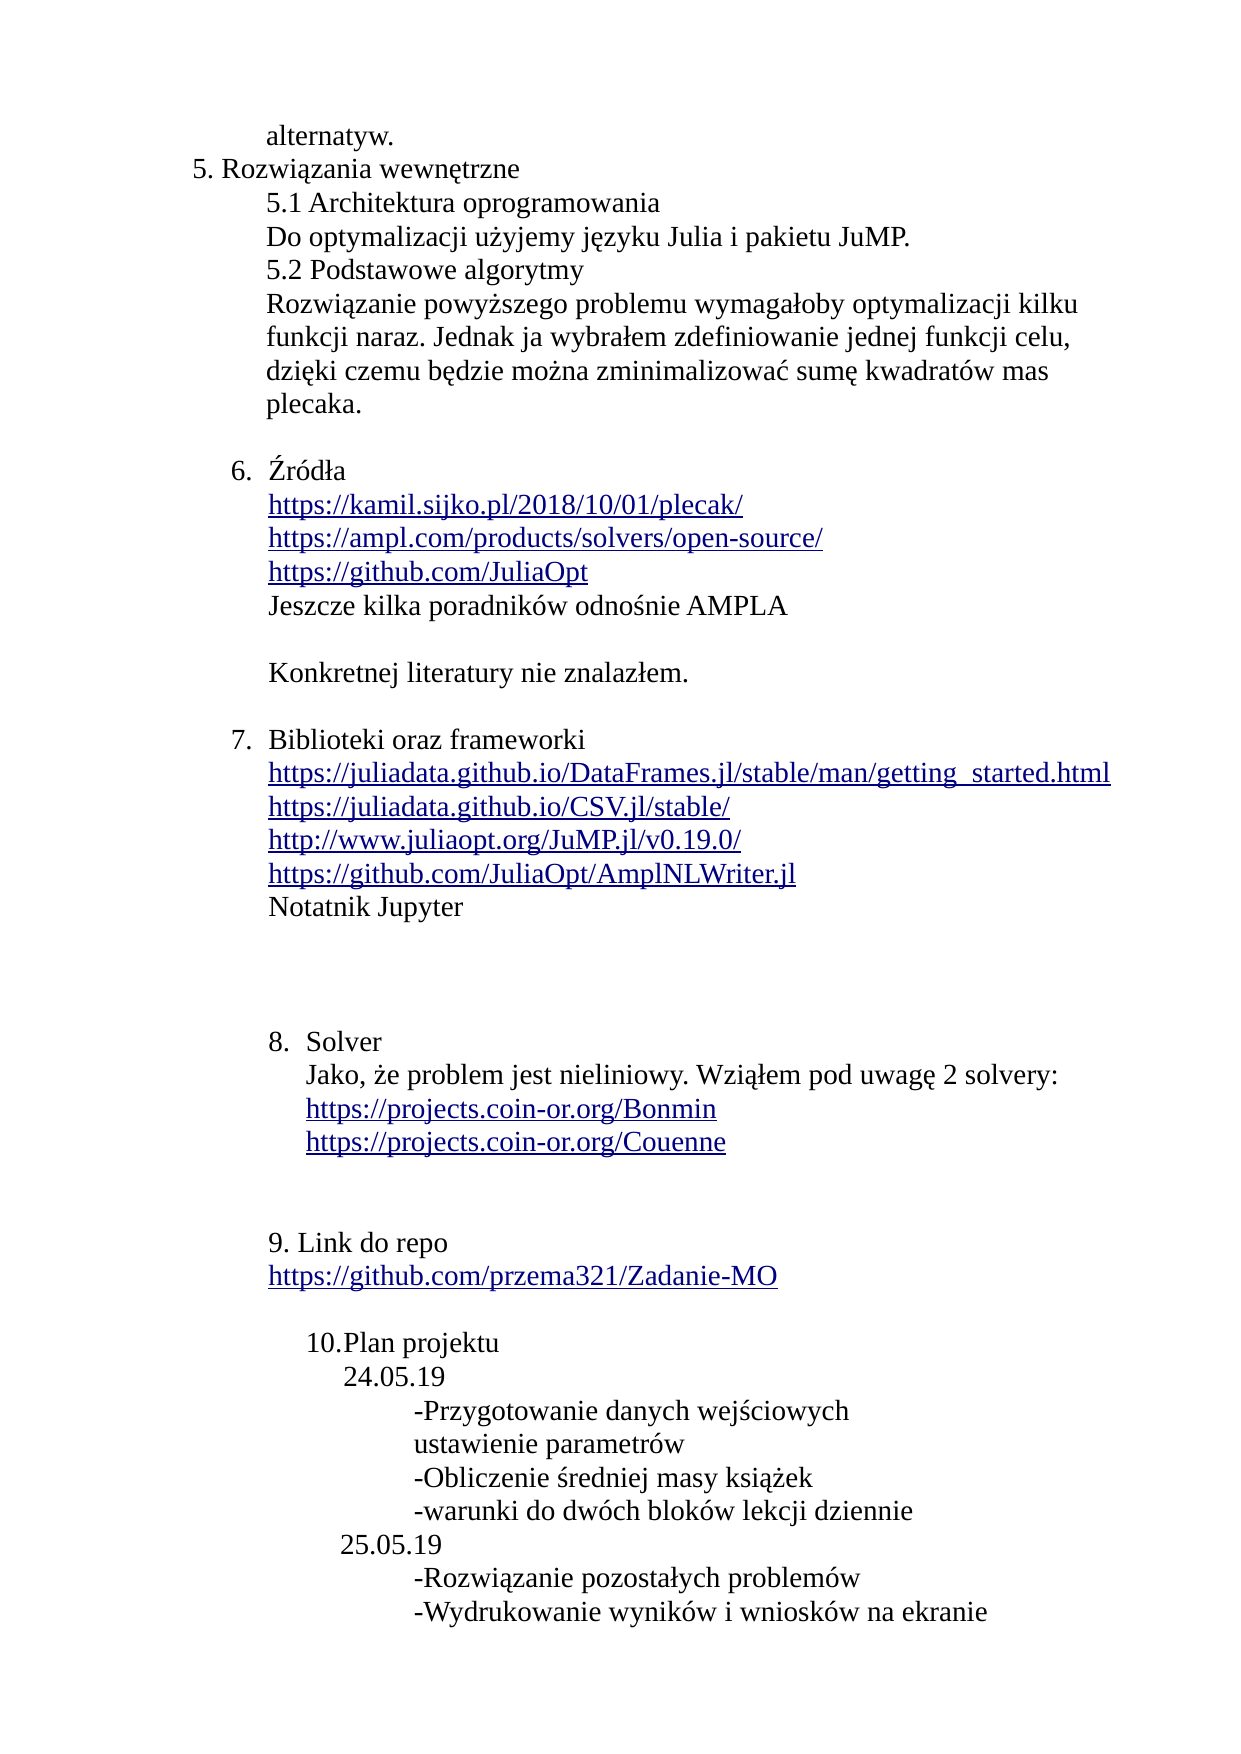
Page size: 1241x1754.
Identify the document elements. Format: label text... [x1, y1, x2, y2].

list http://www.juliaopt.org/JuMP.jl/v0.19.0/ [231, 822, 1122, 856]
list https://ampl.com/products/solvers/open-source/ [231, 521, 1122, 554]
text Rozwiązanie powyższego problemu wymagałoby optymalizacji kilku funkcji naraz. Jednak ja wybrałem zdefiniowanie jednej funkcji celu, dzięki czemu będzie można zminimalizować sumę kwadratów mas plecaka. [118, 286, 1122, 420]
text 5.2 Podstawowe algorytmy [118, 252, 1122, 286]
text Do optymalizacji użyjemy języku Julia i pakietu JuMP. [118, 219, 1122, 252]
text -Przygotowanie danych wejściowych [118, 1393, 1122, 1426]
text -warunki do dwóch bloków lekcji dziennie [118, 1493, 1122, 1527]
list Konkretnej literatury nie znalazłem. [231, 655, 1122, 688]
text 5. Rozwiązania wewnętrzne [118, 152, 1122, 185]
list Plan projektu [306, 1326, 1122, 1359]
list Notatnik Jupyter [231, 889, 1122, 923]
list Jako, że problem jest nieliniowy. Wziąłem pod uwagę 2 solvery: [268, 1057, 1122, 1091]
list 24.05.19 [306, 1359, 1122, 1393]
text 5.1 Architektura oprogramowania [118, 185, 1122, 219]
list https://github.com/JuliaOpt [231, 554, 1122, 588]
list https://juliadata.github.io/DataFrames.jl/stable/man/getting_started.html [231, 755, 1122, 789]
list https://projects.coin-or.org/Bonmin [268, 1091, 1122, 1124]
list Solver [268, 1024, 1122, 1057]
list https://github.com/JuliaOpt/AmplNLWriter.jl [231, 856, 1122, 889]
text ustawienie parametrów [118, 1426, 1122, 1460]
text alternatyw. [118, 118, 1122, 152]
text -Obliczenie średniej masy książek [118, 1460, 1122, 1493]
list 9. Link do repo [231, 1225, 1122, 1258]
text -Rozwiązanie pozostałych problemów [118, 1560, 1122, 1594]
list Źródła [231, 453, 1122, 487]
list https://projects.coin-or.org/Couenne [268, 1124, 1122, 1158]
list Jeszcze kilka poradników odnośnie AMPLA [231, 588, 1122, 621]
text -Wydrukowanie wyników i wniosków na ekranie [118, 1594, 1122, 1627]
list https://github.com/przema321/Zadanie-MO [231, 1258, 1122, 1292]
list https://juliadata.github.io/CSV.jl/stable/ [231, 789, 1122, 822]
list https://kamil.sijko.pl/2018/10/01/plecak/ [231, 487, 1122, 521]
text 25.05.19 [118, 1527, 1122, 1560]
list Biblioteki oraz frameworki [231, 722, 1122, 755]
